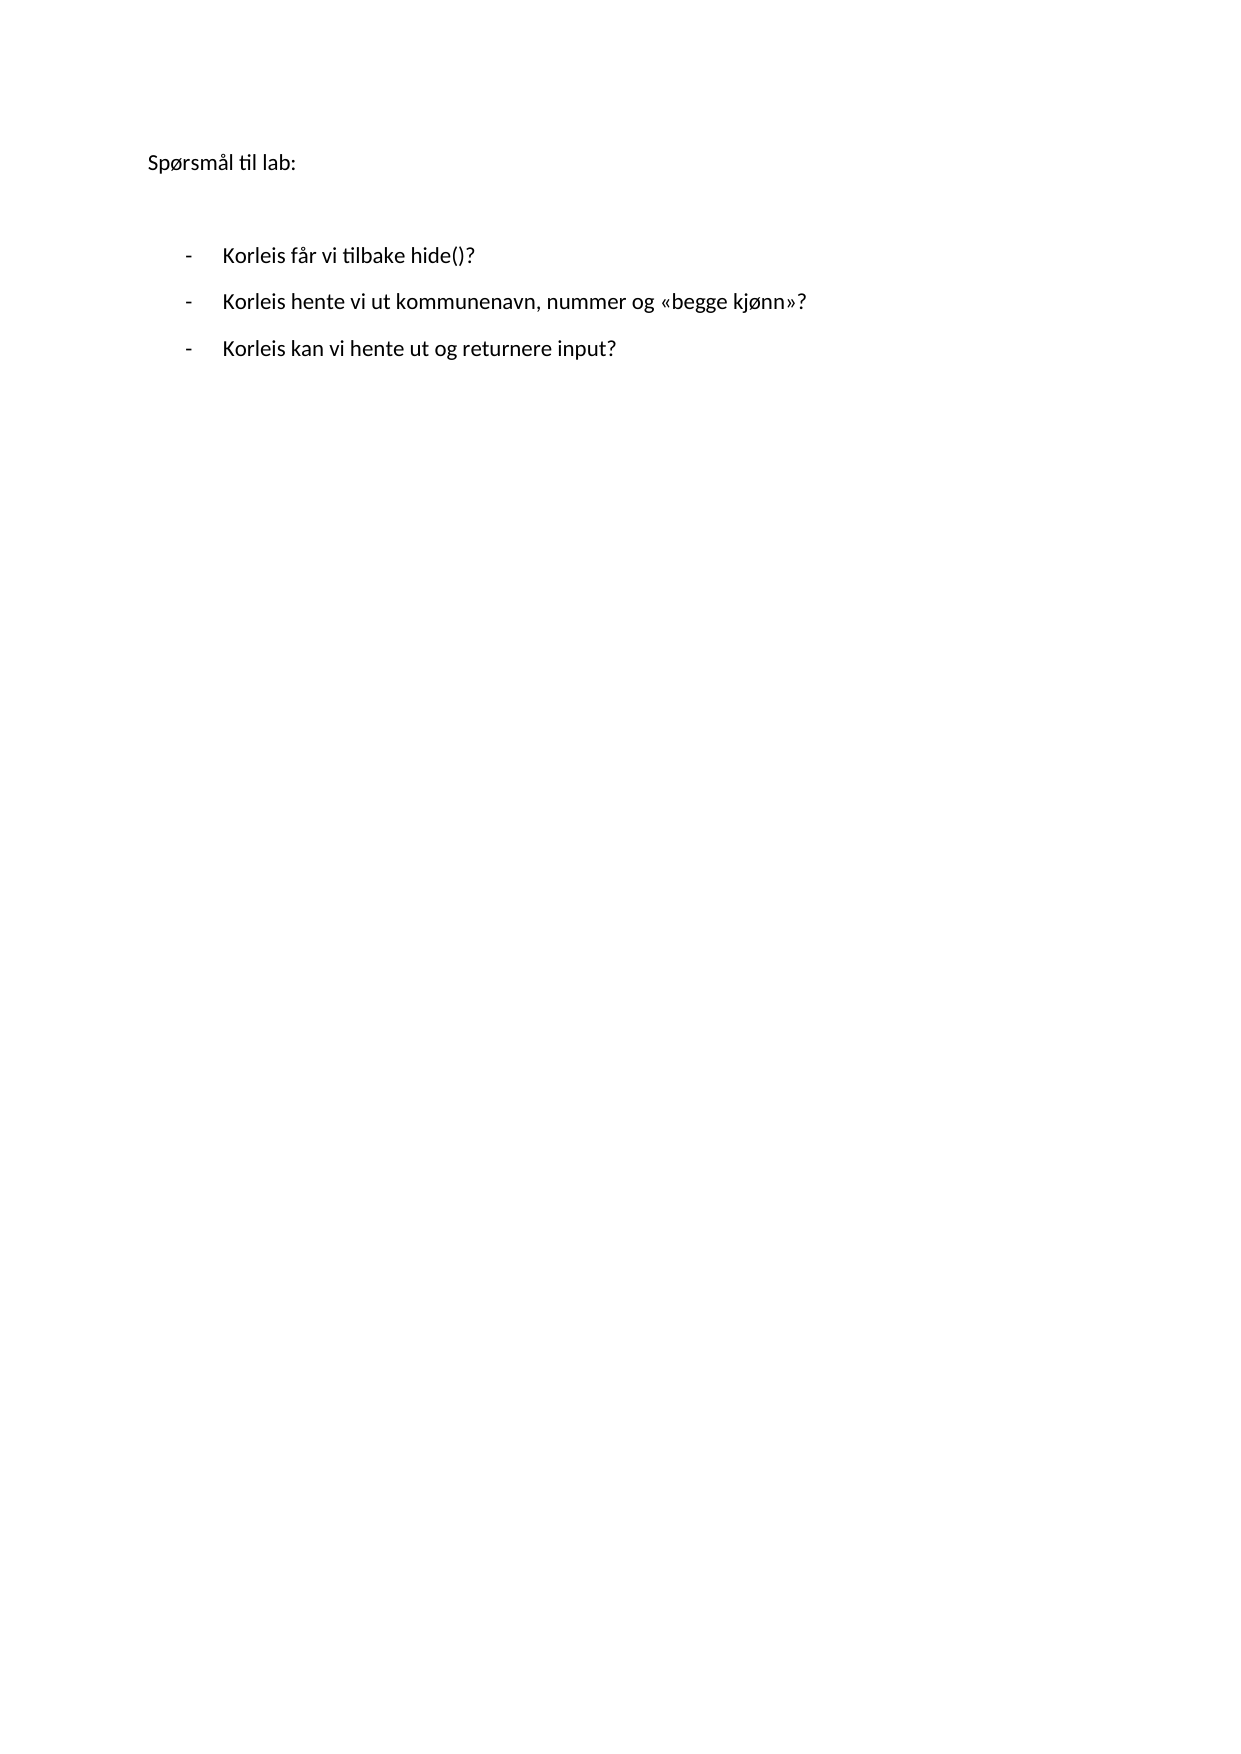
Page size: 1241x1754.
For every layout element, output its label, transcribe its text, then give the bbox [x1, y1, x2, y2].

list Korleis hente vi ut kommunenavn, nummer og «begge kjønn»? [185, 287, 1093, 315]
text Spørsmål til lab: [148, 148, 1093, 176]
list Korleis kan vi hente ut og returnere input? [185, 334, 1093, 362]
list Korleis får vi tilbake hide()? [185, 241, 1093, 269]
